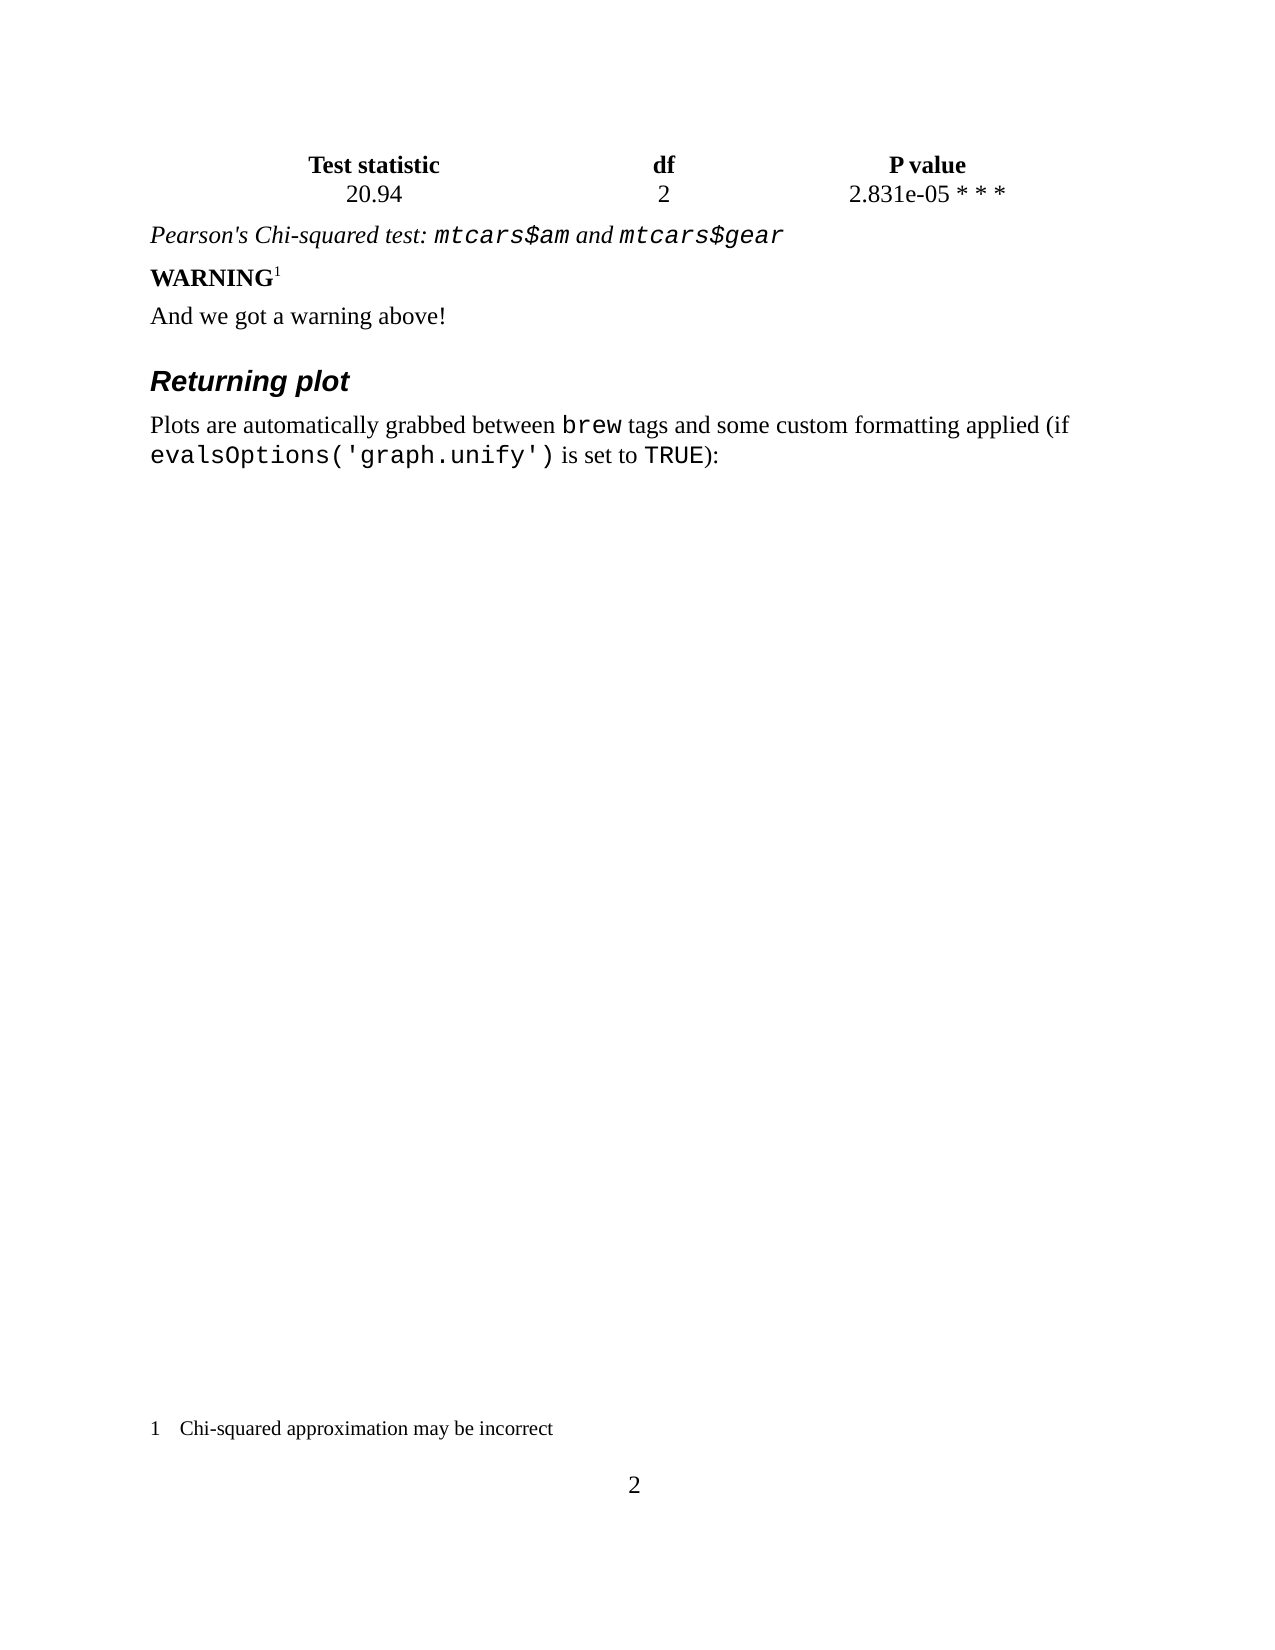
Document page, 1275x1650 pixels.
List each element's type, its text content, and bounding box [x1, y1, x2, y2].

subtitle Returning plot [150, 364, 1125, 397]
table_header df [598, 150, 730, 179]
text Plots are automatically grabbed between brew tags and some custom formatting applied (if evalsOptions('graph.unify') is set to TRUE): [150, 410, 1125, 471]
table_cell 2.831e-05 * * * [730, 179, 1125, 207]
text WARNING [150, 263, 1125, 292]
text Pearson's Chi-squared test: mtcars$am and mtcars$gear [150, 220, 1125, 251]
table_header P value [730, 150, 1125, 179]
table_header Test statistic [150, 150, 598, 179]
table_cell 20.94 [150, 179, 598, 207]
text Chi-squared approximation may be incorrect [150, 1416, 1125, 1440]
text And we got a warning above! [150, 301, 1125, 330]
table_cell 2 [598, 179, 730, 207]
